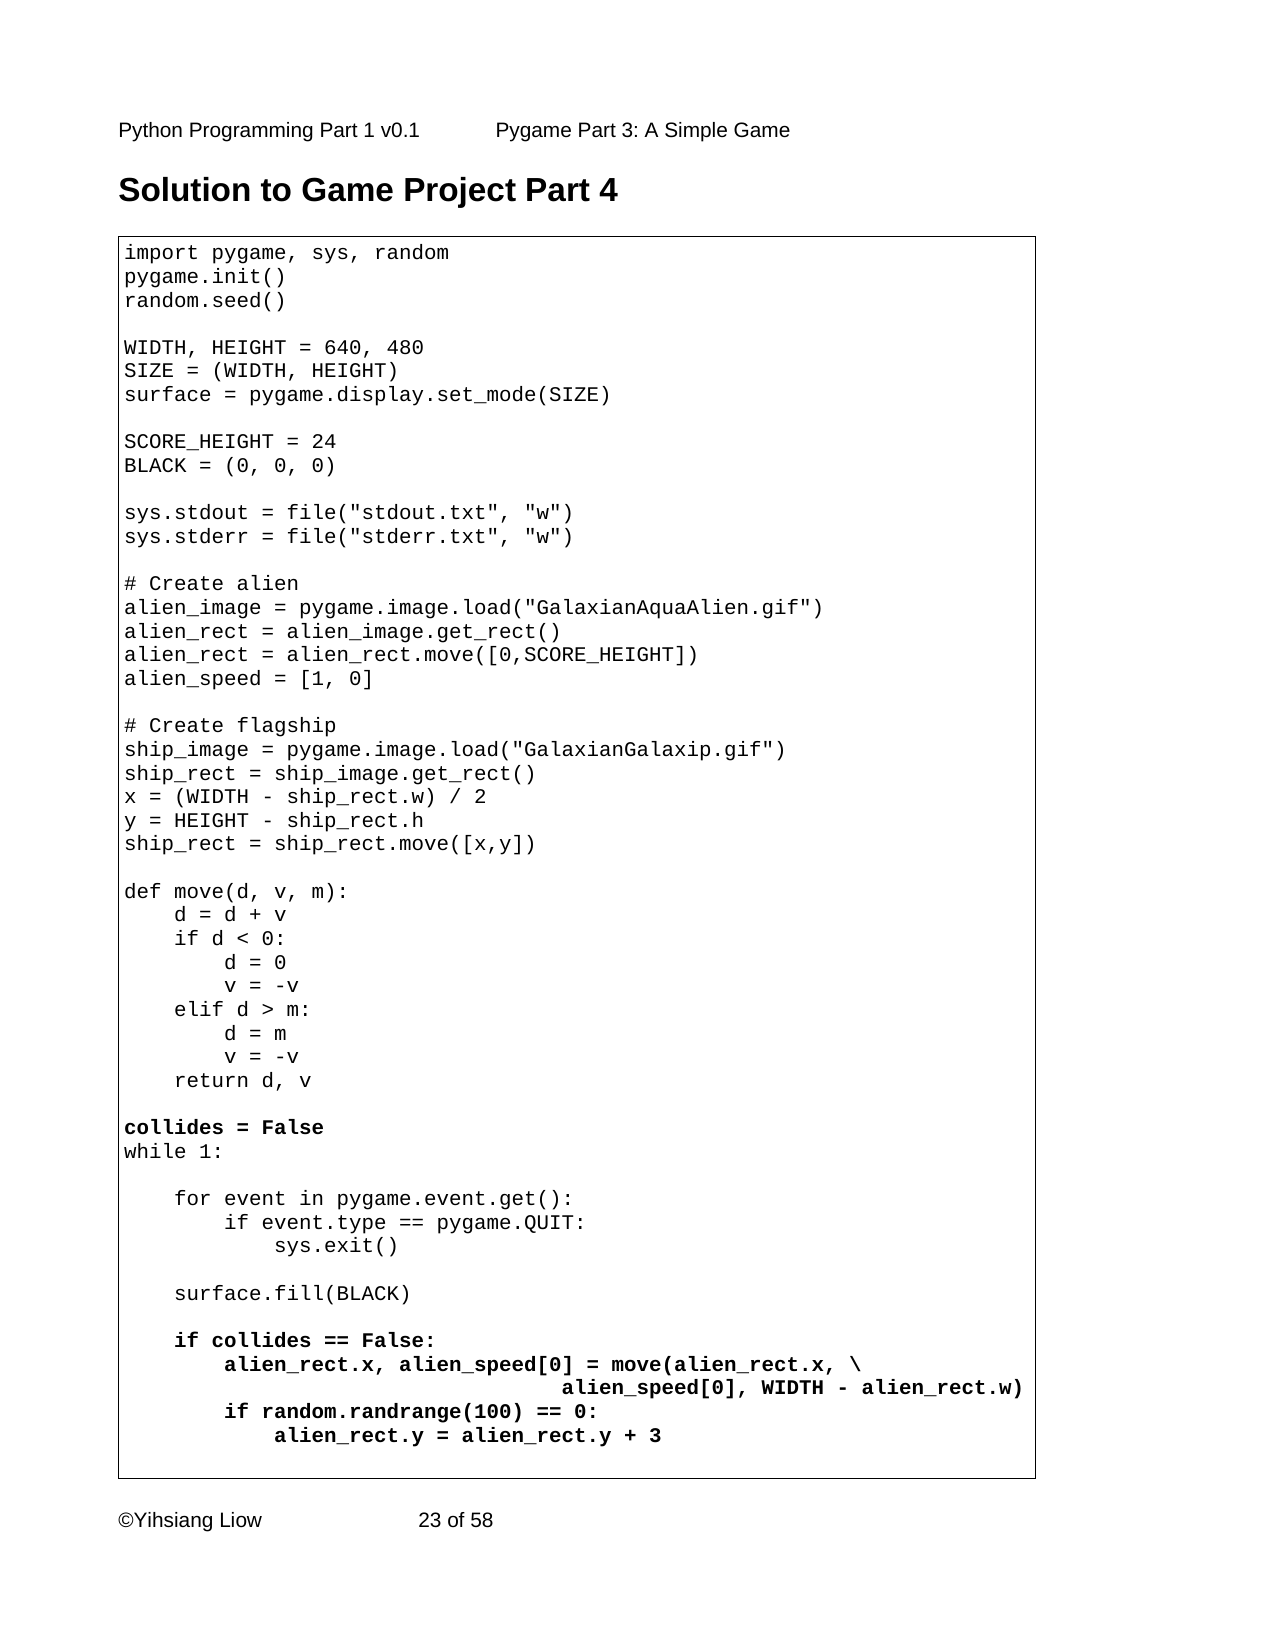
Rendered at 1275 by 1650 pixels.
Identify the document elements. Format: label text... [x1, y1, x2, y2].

text Solution to Game Project Part 4 [118, 171, 793, 208]
table_header import pygame, sys, random pygame.init() random.seed() WIDTH, HEIGHT = 640, 480 SIZE = (WIDTH, HEIGHT) surface = pygame.display.set_mode(SIZE) SCORE_HEIGHT = 24 BLACK = (0, 0, 0) sys.stdout = file("stdout.txt", "w") sys.stderr = file("stderr.txt", "w") # Create alien alien_image = pygame.image.load("GalaxianAquaAlien.gif") alien_rect = alien_image.get_rect() alien_rect = alien_rect.move([0,SCORE_HEIGHT]) alien_speed = [1, 0] # Create flagship ship_image = pygame.image.load("GalaxianGalaxip.gif") ship_rect = ship_image.get_rect() x = (WIDTH - ship_rect.w) / 2 y = HEIGHT - ship_rect.h ship_rect = ship_rect.move([x,y]) def move(d, v, m): d = d + v if d < 0: d = 0 v = -v elif d > m: d = m v = -v return d, v collides = False while 1: for event in pygame.event.get(): if event.type == pygame.QUIT: sys.exit() surface.fill(BLACK) if collides == False: alien_rect.x, alien_speed[0] = move(alien_rect.x, \ alien_speed[0], WIDTH - alien_rect.w) if random.randrange(100) == 0: alien_rect.y = alien_rect.y + 3 [119, 237, 1035, 1478]
